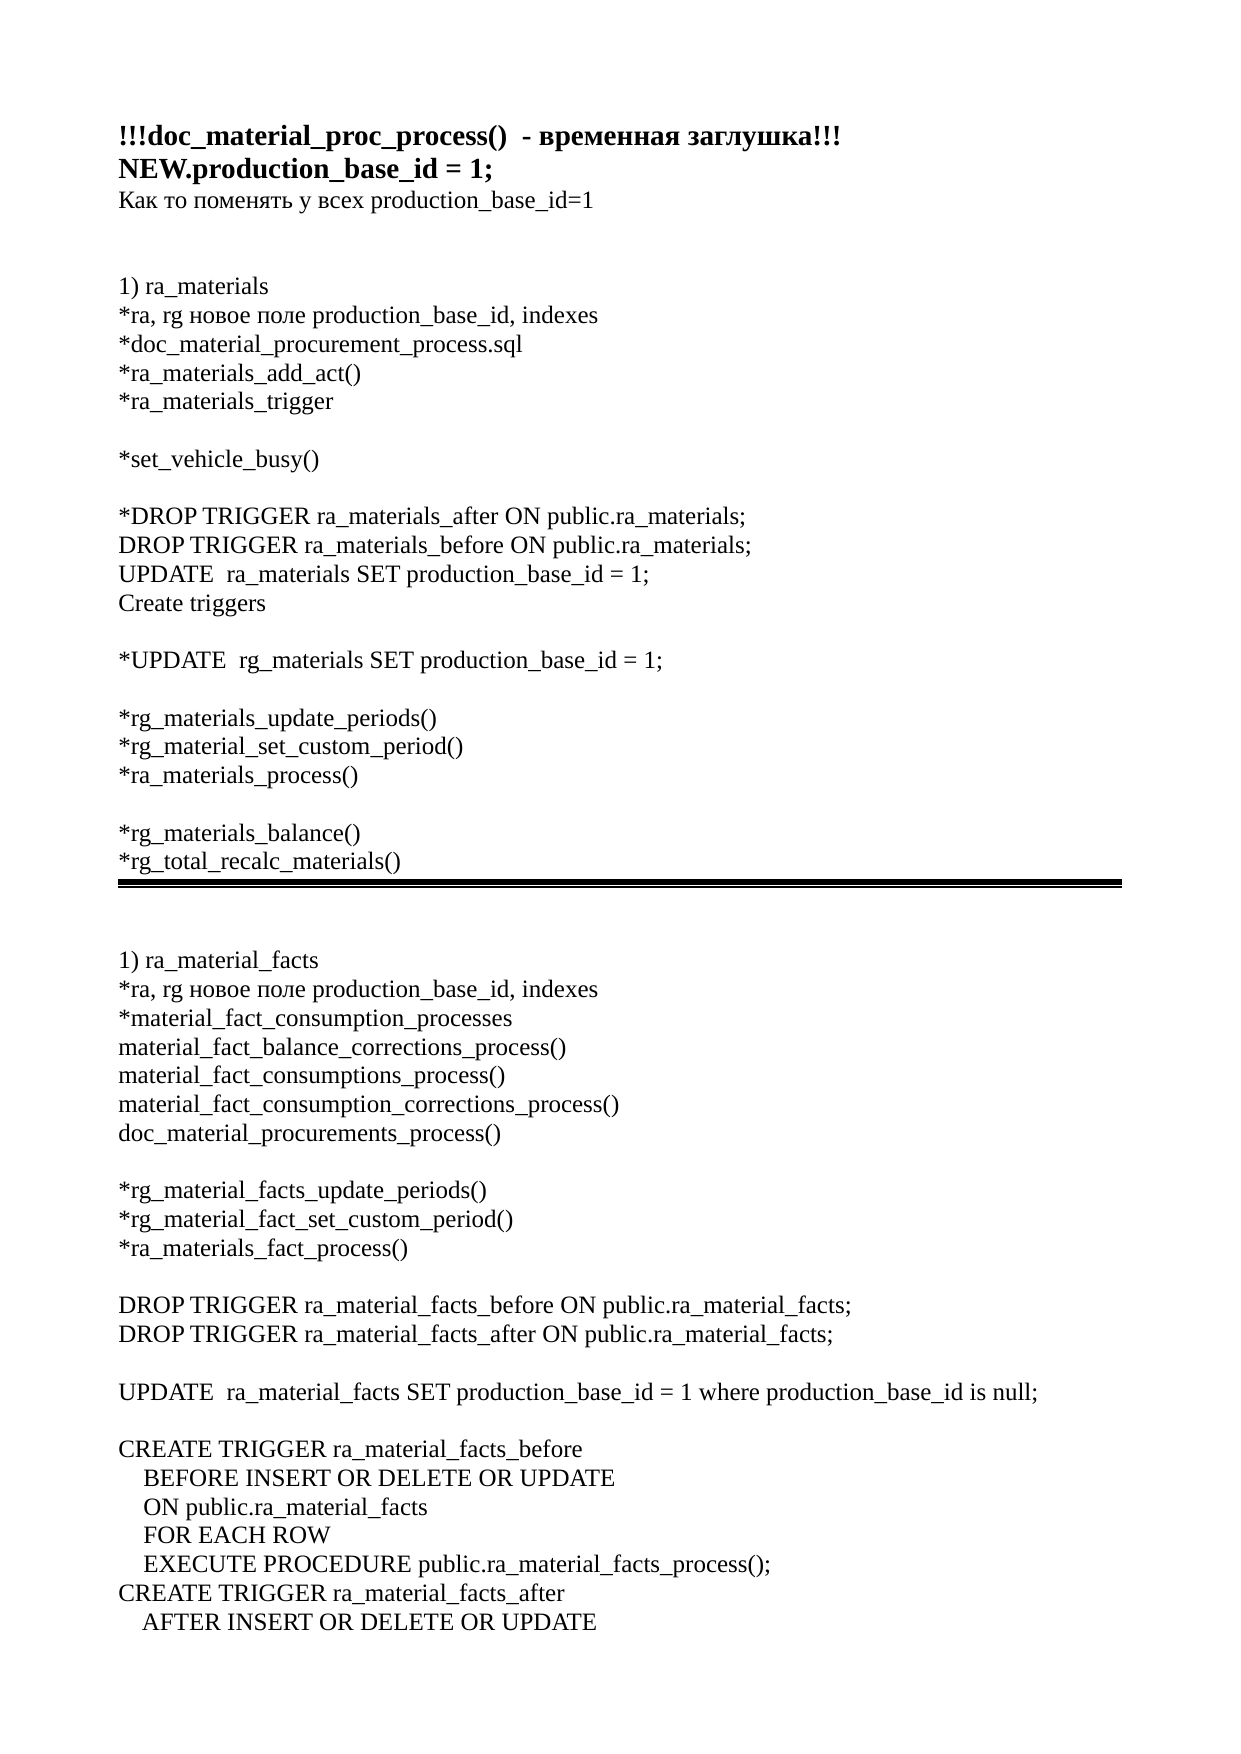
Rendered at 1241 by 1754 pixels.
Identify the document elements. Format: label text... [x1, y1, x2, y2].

text *rg_total_recalc_materials() [118, 846, 1122, 879]
text *ra_materials_trigger [118, 386, 1122, 415]
text FOR EACH ROW [118, 1520, 1122, 1549]
text UPDATE ra_material_facts SET production_base_id = 1 where production_base_id is null; [118, 1377, 1122, 1405]
text CREATE TRIGGER ra_material_facts_before [118, 1434, 1122, 1463]
text AFTER INSERT OR DELETE OR UPDATE [118, 1607, 1122, 1635]
text *rg_material_facts_update_periods() [118, 1175, 1122, 1204]
text Create triggers [118, 588, 1122, 616]
text doc_material_procurements_process() [118, 1118, 1122, 1147]
text 1) ra_material_facts [118, 945, 1122, 974]
text material_fact_balance_corrections_process() [118, 1032, 1122, 1060]
text *UPDATE rg_materials SET production_base_id = 1; [118, 645, 1122, 674]
text *DROP TRIGGER ra_materials_after ON public.ra_materials; [118, 501, 1122, 530]
text DROP TRIGGER ra_material_facts_after ON public.ra_material_facts; [118, 1319, 1122, 1348]
text *ra_materials_add_act() [118, 358, 1122, 386]
text *doc_material_procurement_process.sql [118, 329, 1122, 358]
text DROP TRIGGER ra_materials_before ON public.ra_materials; [118, 530, 1122, 559]
text material_fact_consumptions_process() [118, 1060, 1122, 1089]
text *ra_materials_fact_process() [118, 1233, 1122, 1262]
text *ra, rg новое поле production_base_id, indexes [118, 300, 1122, 329]
text material_fact_consumption_corrections_process() [118, 1089, 1122, 1118]
text BEFORE INSERT OR DELETE OR UPDATE [118, 1463, 1122, 1492]
text *ra_materials_process() [118, 760, 1122, 789]
text *material_fact_consumption_processes [118, 1003, 1122, 1032]
text *rg_material_set_custom_period() [118, 731, 1122, 760]
text Как то поменять у всех production_base_id=1 [118, 185, 1122, 214]
text *set_vehicle_busy() [118, 444, 1122, 473]
text EXECUTE PROCEDURE public.ra_material_facts_process(); [118, 1549, 1122, 1578]
text *ra, rg новое поле production_base_id, indexes [118, 974, 1122, 1003]
text CREATE TRIGGER ra_material_facts_after [118, 1578, 1122, 1607]
text UPDATE ra_materials SET production_base_id = 1; [118, 559, 1122, 588]
text *rg_materials_update_periods() [118, 703, 1122, 731]
text NEW.production_base_id = 1; [118, 152, 1122, 185]
text *rg_material_fact_set_custom_period() [118, 1204, 1122, 1233]
text !!!doc_material_proc_process() - временная заглушка!!! [118, 118, 1122, 152]
text 1) ra_materials [118, 271, 1122, 300]
text ON public.ra_material_facts [118, 1492, 1122, 1520]
text DROP TRIGGER ra_material_facts_before ON public.ra_material_facts; [118, 1290, 1122, 1319]
text *rg_materials_balance() [118, 818, 1122, 846]
